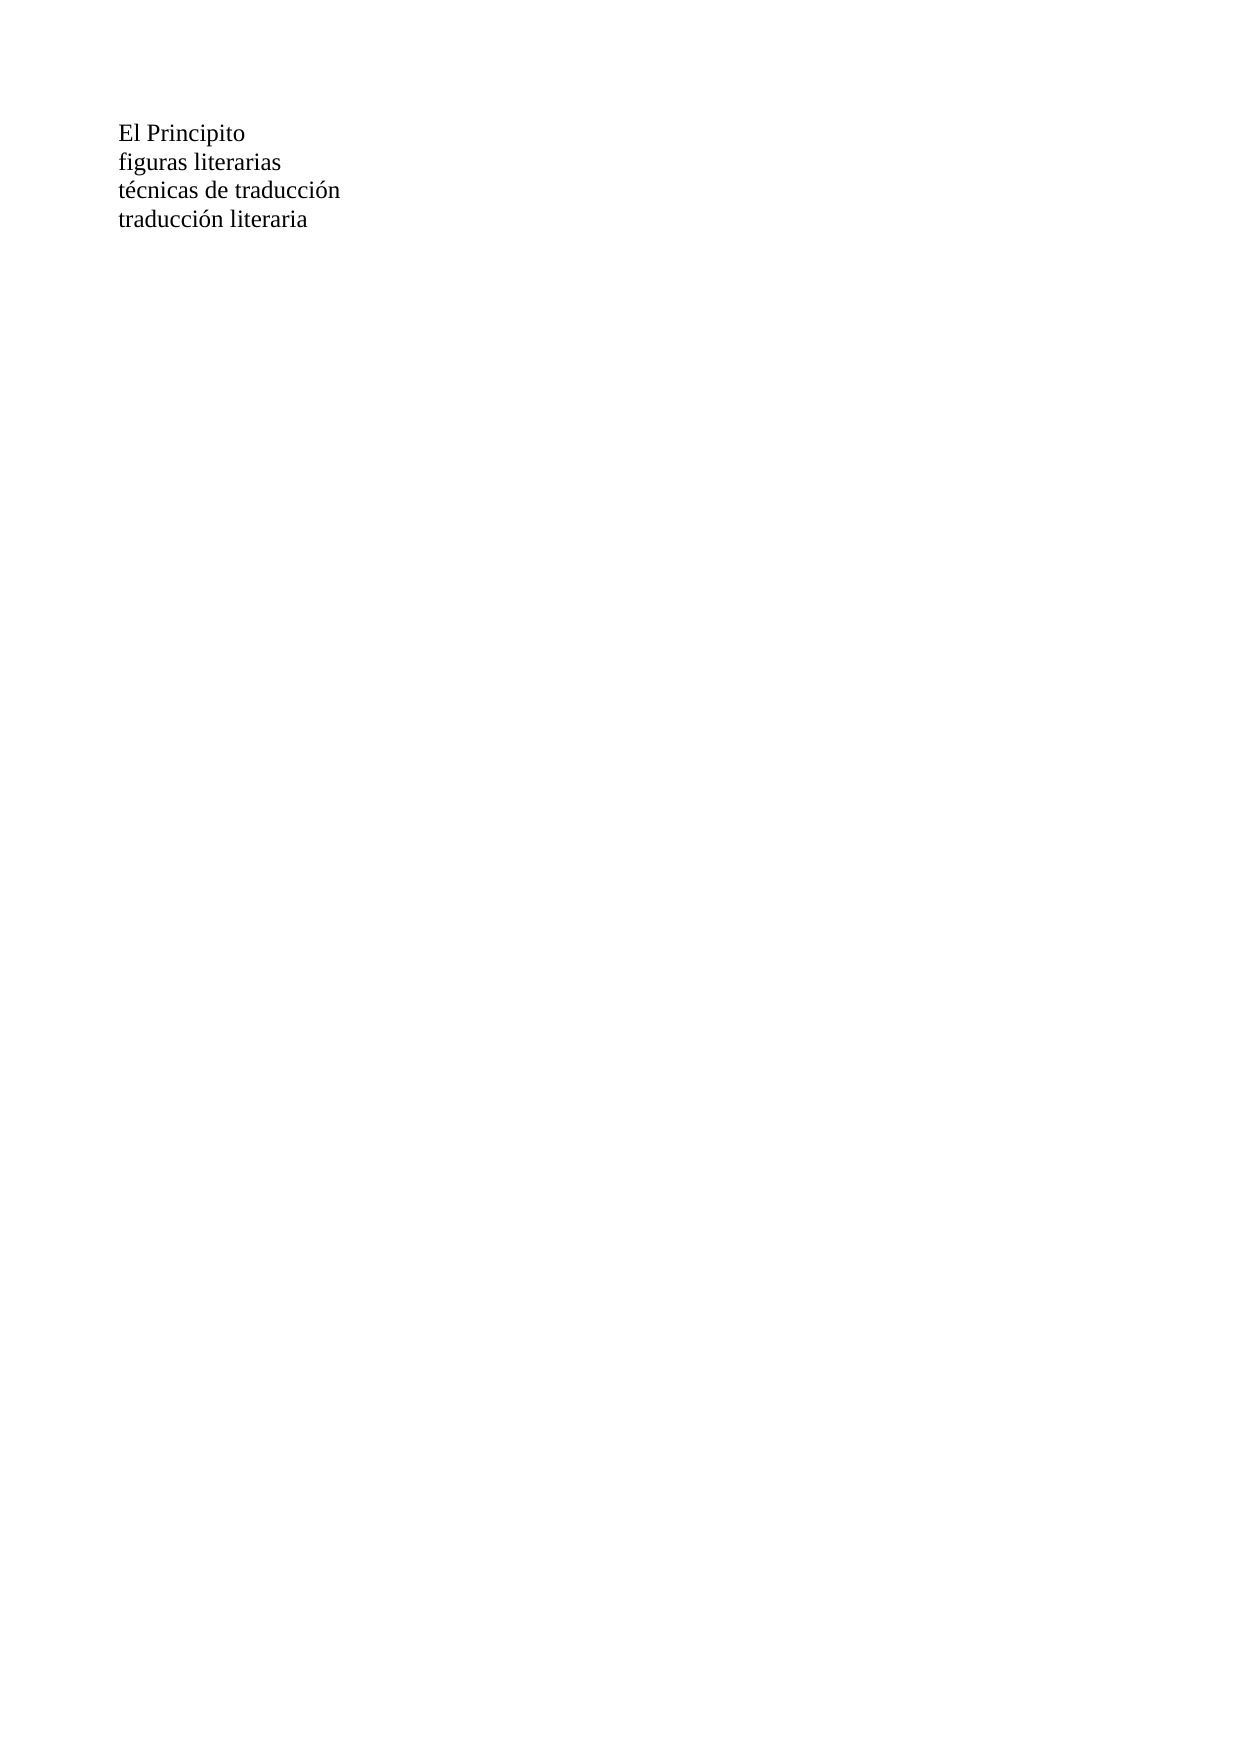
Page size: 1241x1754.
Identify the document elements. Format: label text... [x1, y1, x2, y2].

text figuras literarias [118, 147, 1122, 176]
text El Principito [118, 118, 1122, 147]
text técnicas de traducción [118, 176, 1122, 204]
text traducción literaria [118, 204, 1122, 233]
